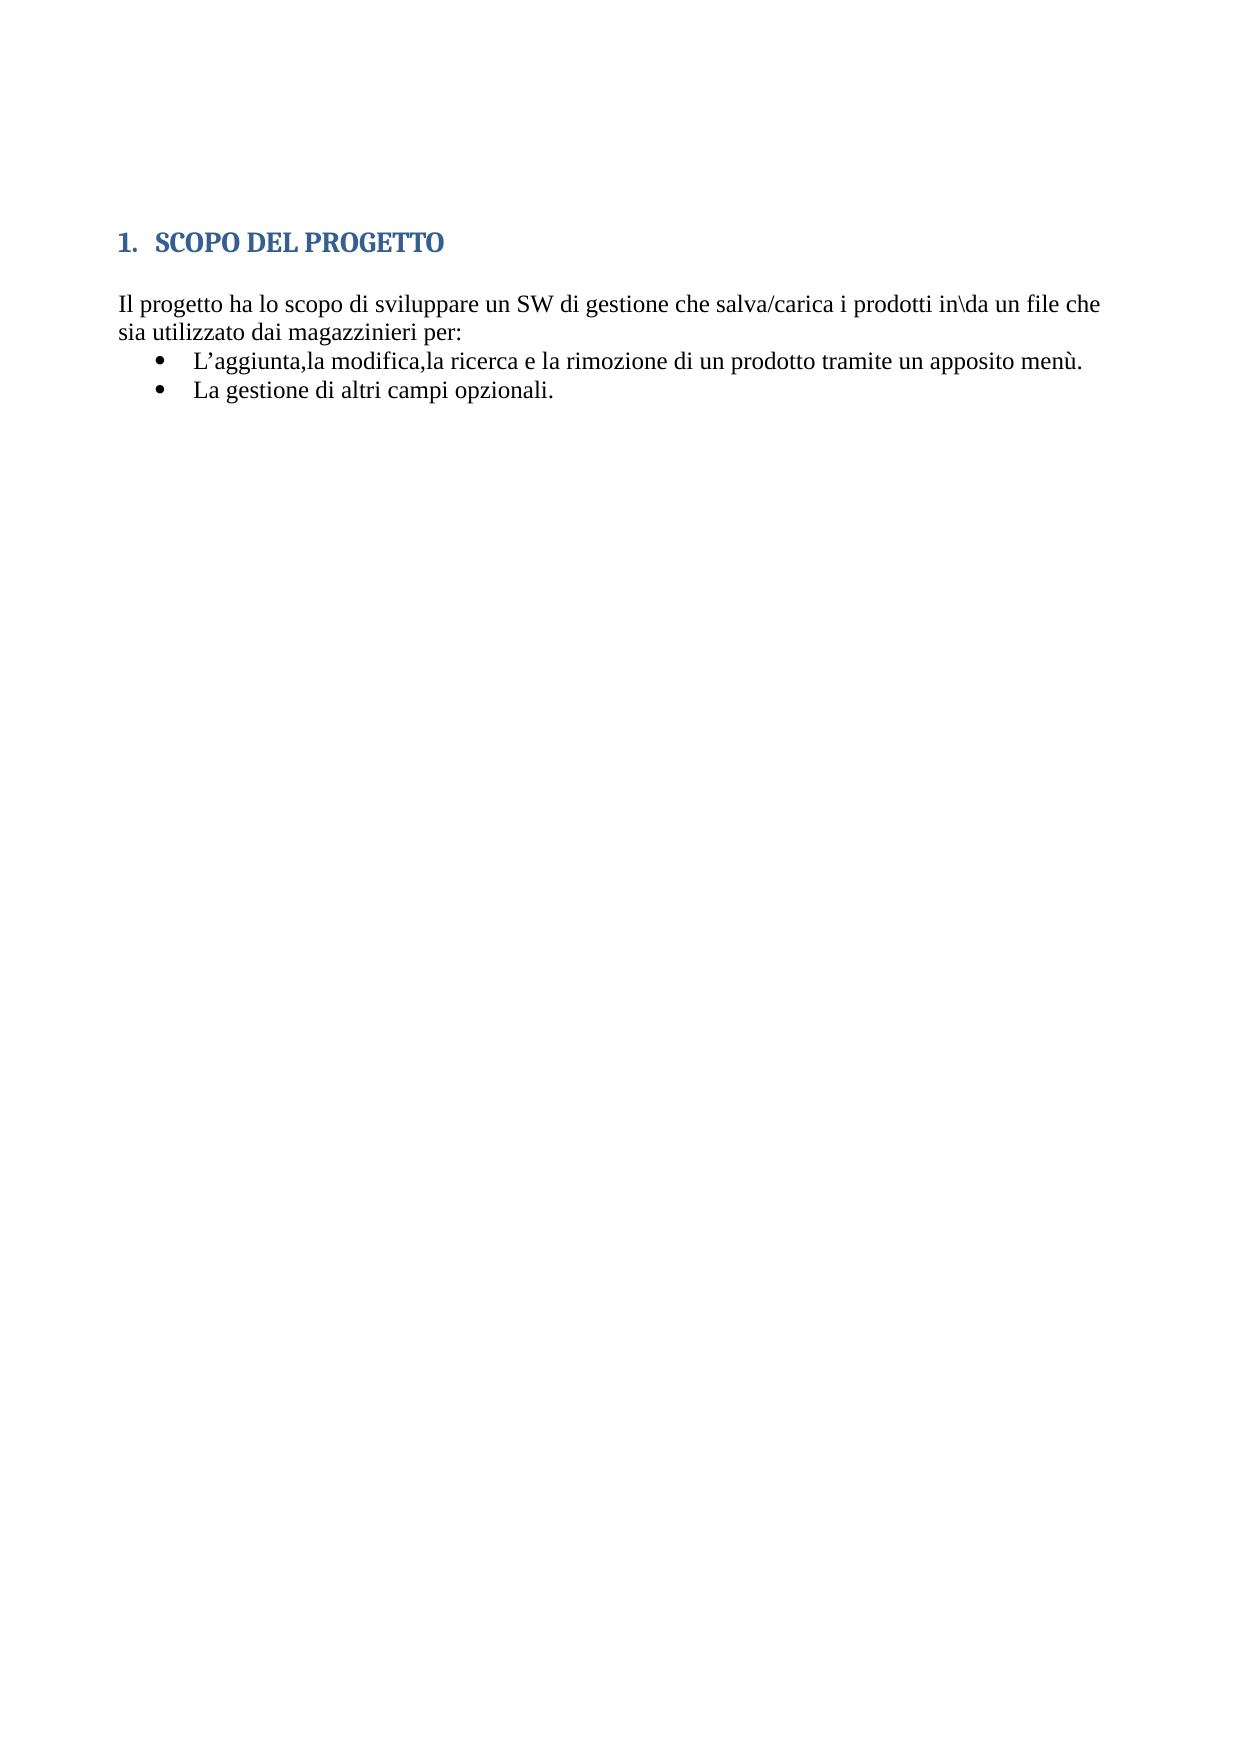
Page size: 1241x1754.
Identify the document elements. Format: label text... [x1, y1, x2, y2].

text Il progetto ha lo scopo di sviluppare un SW di gestione che salva/carica i prodotti in\da un file che sia utilizzato dai magazzinieri per: [118, 289, 1122, 346]
list La gestione di altri campi opzionali. [156, 375, 1122, 404]
subtitle SCOPO DEL PROGETTO [118, 226, 1122, 260]
list L’aggiunta,la modifica,la ricerca e la rimozione di un prodotto tramite un apposito menù. [156, 346, 1122, 375]
